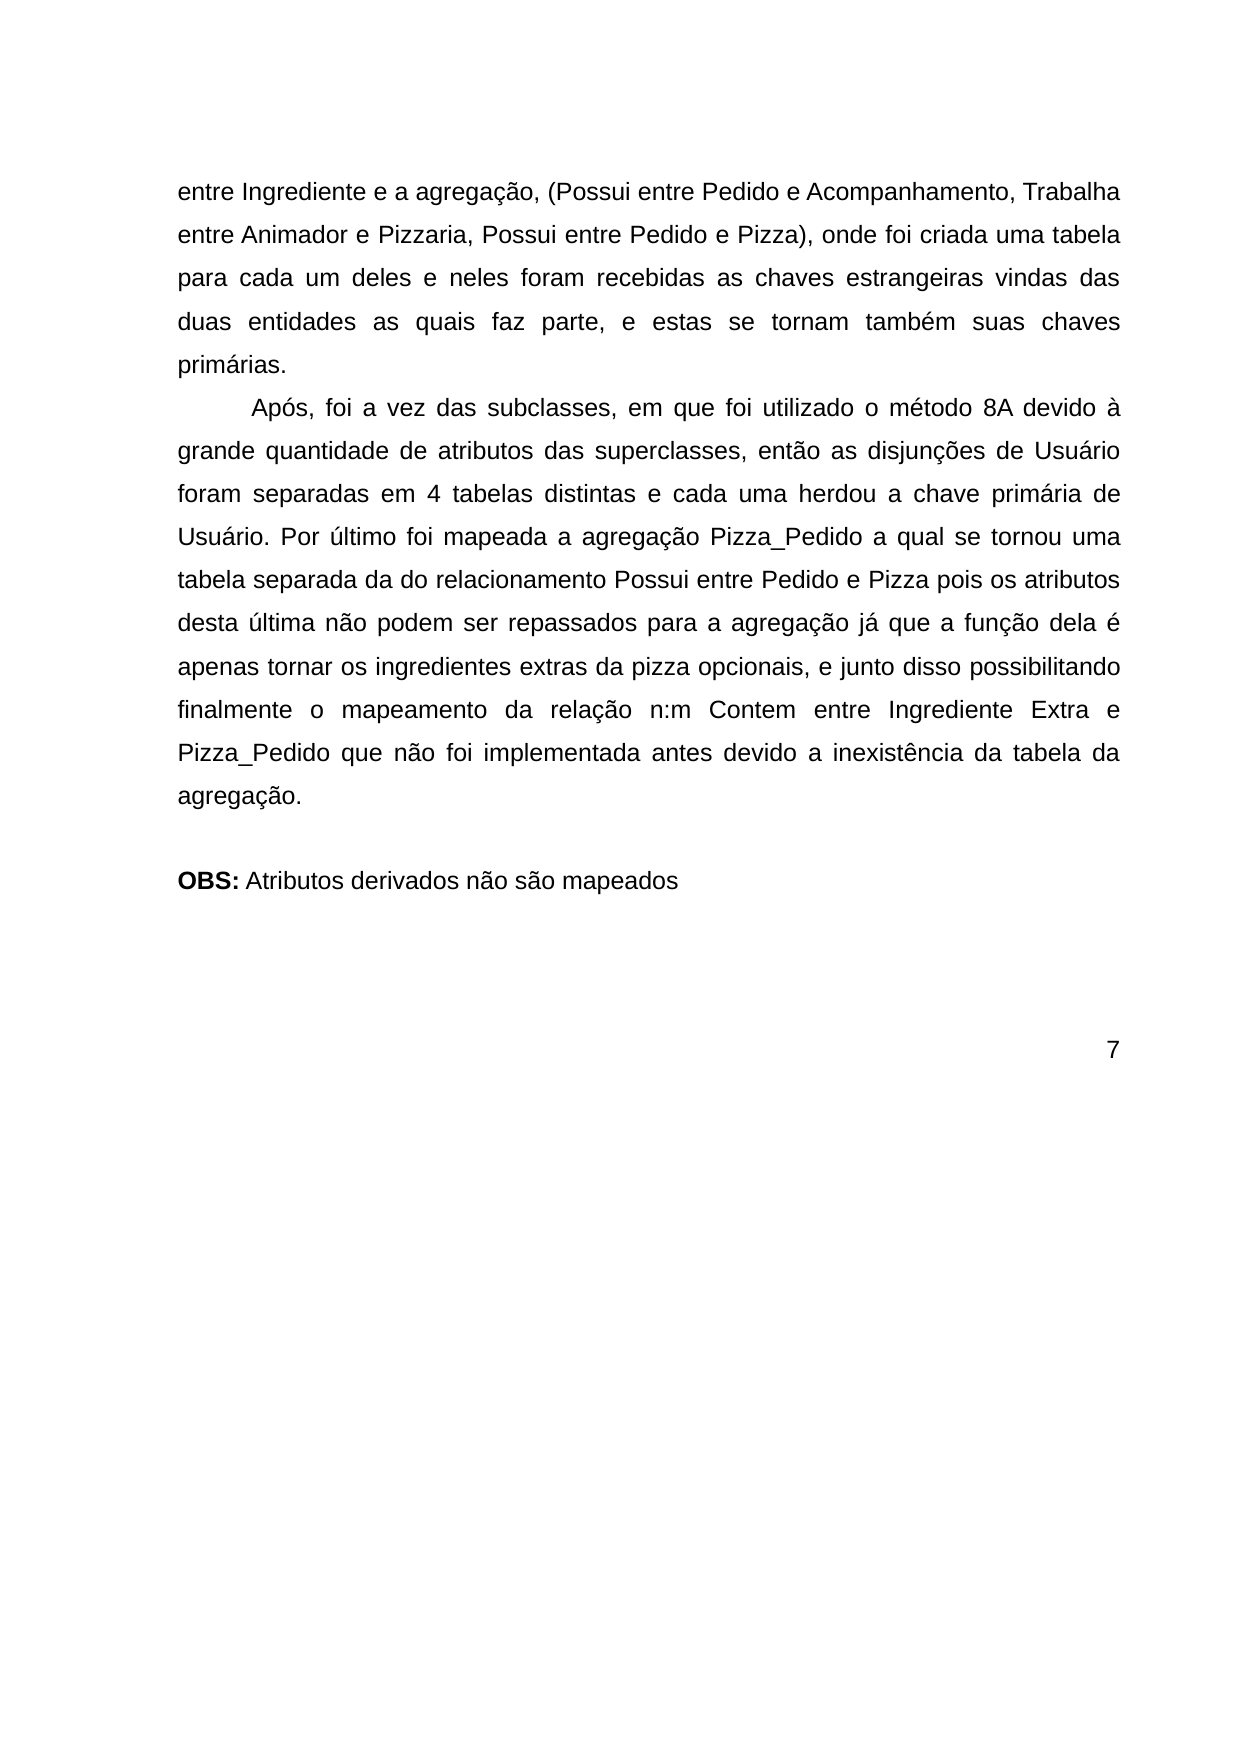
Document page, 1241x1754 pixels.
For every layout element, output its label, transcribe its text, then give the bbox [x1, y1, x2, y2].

text OBS: Atributos derivados não são mapeados [177, 866, 1122, 895]
text entre Ingrediente e a agregação, (Possui entre Pedido e Acompanhamento, Trabalha entre Animador e Pizzaria, Possui entre Pedido e Pizza), onde foi criada uma tabela para cada um deles e neles foram recebidas as chaves estrangeiras vindas das duas entidades as quais faz parte, e estas se tornam também suas chaves primárias. [177, 177, 1122, 378]
text 7 [177, 1035, 1122, 1064]
text Após, foi a vez das subclasses, em que foi utilizado o método 8A devido à grande quantidade de atributos das superclasses, então as disjunções de Usuário foram separadas em 4 tabelas distintas e cada uma herdou a chave primária de Usuário. Por último foi mapeada a agregação Pizza_Pedido a qual se tornou uma tabela separada da do relacionamento Possui entre Pedido e Pizza pois os atributos desta última não podem ser repassados para a agregação já que a função dela é apenas tornar os ingredientes extras da pizza opcionais, e junto disso possibilitando finalmente o mapeamento da relação n:m Contem entre Ingrediente Extra e Pizza_Pedido que não foi implementada antes devido a inexistência da tabela da agregação. [177, 393, 1122, 810]
